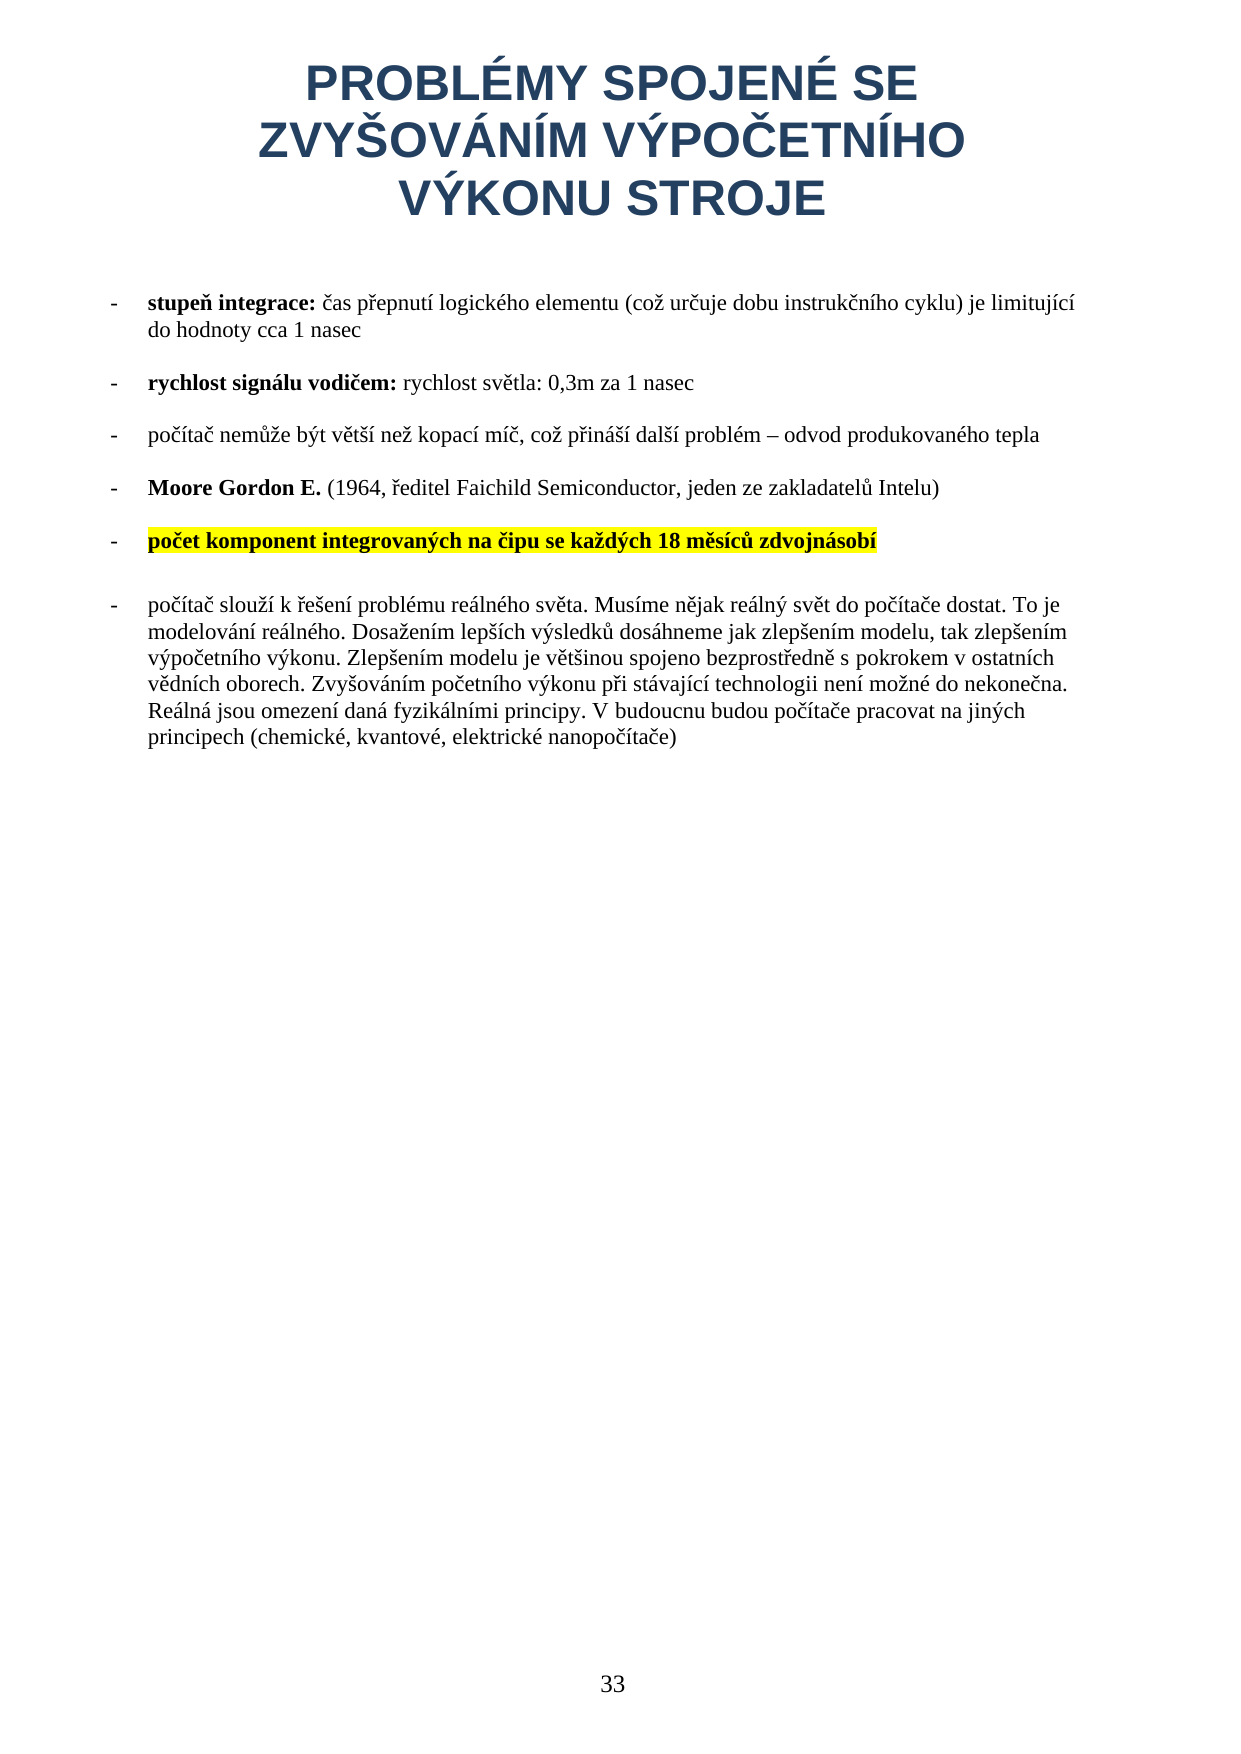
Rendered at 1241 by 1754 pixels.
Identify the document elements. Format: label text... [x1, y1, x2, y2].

list rychlost signálu vodičem: rychlost světla: 0,3m za 1 nasec [110, 368, 1092, 395]
list počítač slouží k řešení problému reálného světa. Musíme nějak reálný svět do počítače dostat. To je modelování reálného. Dosažením lepších výsledků dosáhneme jak zlepšením modelu, tak zlepšením výpočetního výkonu. Zlepšením modelu je většinou spojeno bezprostředně s pokrokem v ostatních vědních oborech. Zvyšováním početního výkonu při stávající technologii není možné do nekonečna. Reálná jsou omezení daná fyzikálními principy. V budoucnu budou počítače pracovat na jiných principech (chemické, kvantové, elektrické nanopočítače) [110, 591, 1092, 749]
list počet komponent integrovaných na čipu se každých 18 měsíců zdvojnásobí [110, 527, 1092, 553]
list stupeň integrace: čas přepnutí logického elementu (což určuje dobu instrukčního cyklu) je limitující do hodnoty cca 1 nasec [110, 289, 1092, 342]
list Moore Gordon E. (1964, ředitel Faichild Semiconductor, jeden ze zakladatelů Intelu) [110, 474, 1092, 500]
text PROBLÉMY SPOJENÉ SE ZVYŠOVÁNÍM VÝPOČETNÍHO VÝKONU STROJE [162, 53, 1063, 226]
list počítač nemůže být větší než kopací míč, což přináší další problém – odvod produkovaného tepla [110, 421, 1092, 448]
